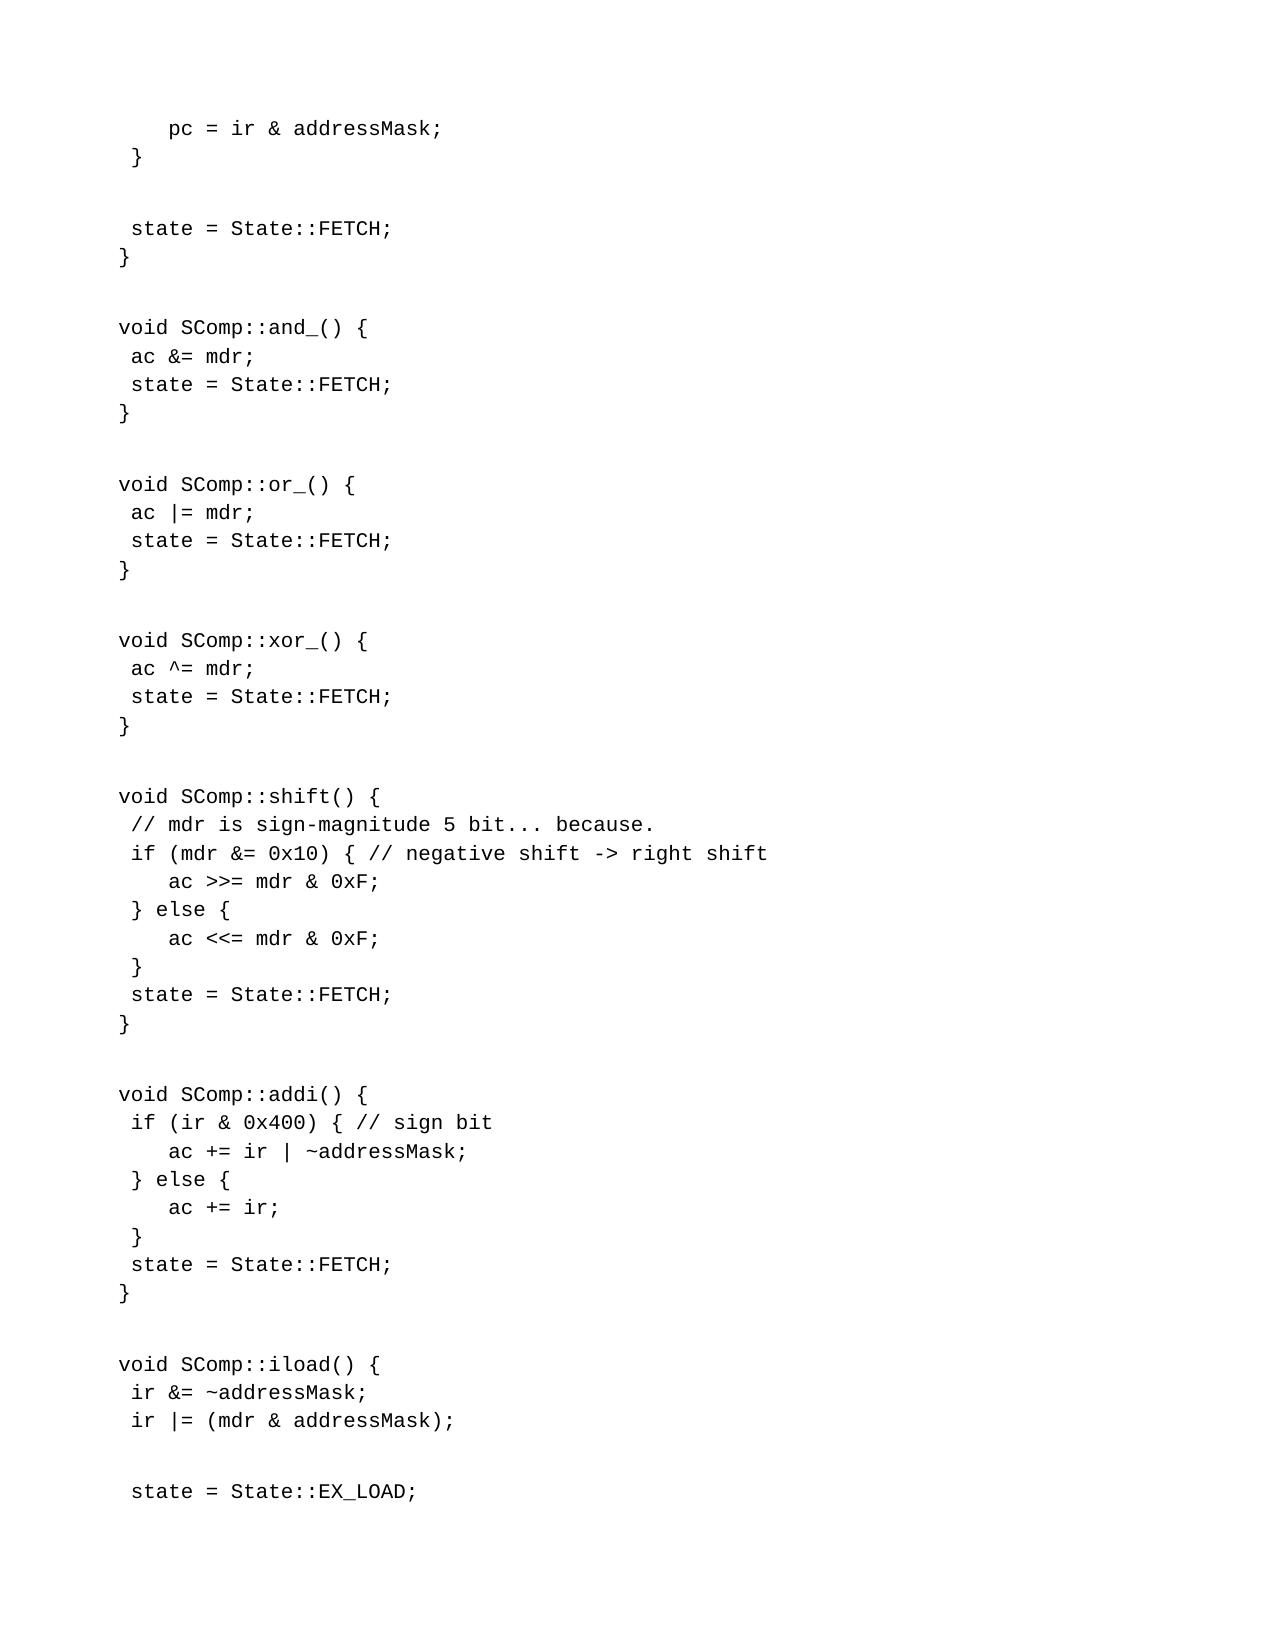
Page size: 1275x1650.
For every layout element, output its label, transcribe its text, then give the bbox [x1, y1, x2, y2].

text state = State::FETCH; [118, 686, 1157, 710]
text void SComp::iload() { [118, 1353, 1157, 1377]
text if (ir & 0x400) { // sign bit [118, 1112, 1157, 1136]
text state = State::FETCH; [118, 1254, 1157, 1278]
text state = State::FETCH; [118, 984, 1157, 1008]
text // mdr is sign-magnitude 5 bit... because. [118, 814, 1157, 838]
text void SComp::and_() { [118, 317, 1157, 341]
text state = State::FETCH; [118, 218, 1157, 241]
text state = State::FETCH; [118, 374, 1157, 398]
text ac += ir | ~addressMask; [118, 1141, 1157, 1164]
text void SComp::xor_() { [118, 630, 1157, 653]
text ac += ir; [118, 1197, 1157, 1221]
text void SComp::shift() { [118, 786, 1157, 810]
text } [118, 1282, 1157, 1306]
text } [118, 402, 1157, 426]
text pc = ir & addressMask; [118, 118, 1157, 142]
text } [118, 1226, 1157, 1249]
text } [118, 715, 1157, 738]
text state = State::FETCH; [118, 530, 1157, 554]
text if (mdr &= 0x10) { // negative shift -> right shift [118, 843, 1157, 866]
text ac ^= mdr; [118, 658, 1157, 682]
text state = State::EX_LOAD; [118, 1481, 1157, 1505]
text } [118, 558, 1157, 582]
text void SComp::or_() { [118, 473, 1157, 497]
text ir |= (mdr & addressMask); [118, 1410, 1157, 1434]
text void SComp::addi() { [118, 1084, 1157, 1108]
text } else { [118, 1169, 1157, 1193]
text } else { [118, 899, 1157, 923]
text ac |= mdr; [118, 502, 1157, 526]
text } [118, 956, 1157, 980]
text ac &= mdr; [118, 346, 1157, 369]
text ac <<= mdr & 0xF; [118, 928, 1157, 951]
text } [118, 146, 1157, 170]
text } [118, 1013, 1157, 1036]
text ac >>= mdr & 0xF; [118, 871, 1157, 895]
text } [118, 246, 1157, 270]
text ir &= ~addressMask; [118, 1382, 1157, 1406]
